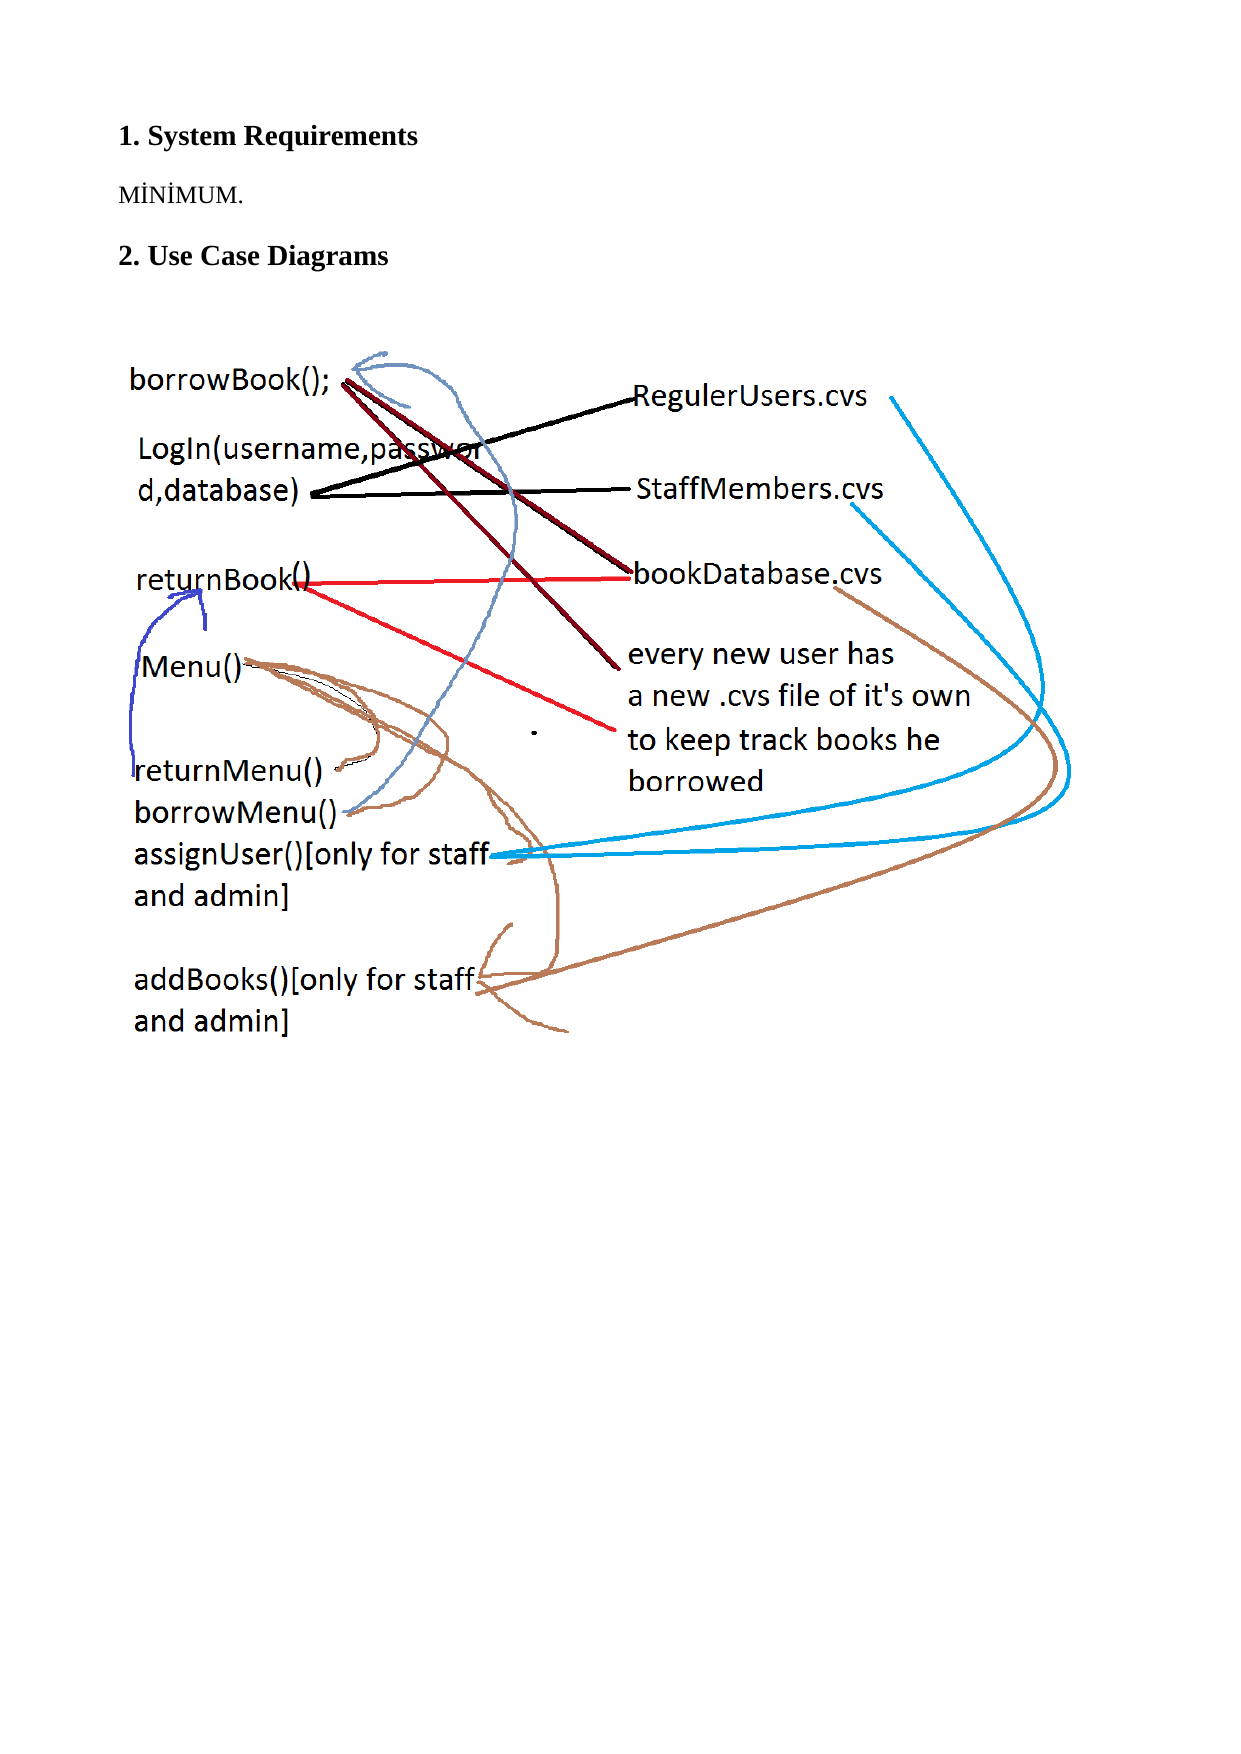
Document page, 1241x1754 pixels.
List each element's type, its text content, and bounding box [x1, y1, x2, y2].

text 1. System Requirements [118, 118, 1122, 152]
text MİNİMUM. [118, 180, 1122, 209]
text 2. Use Case Diagrams [118, 238, 1122, 271]
